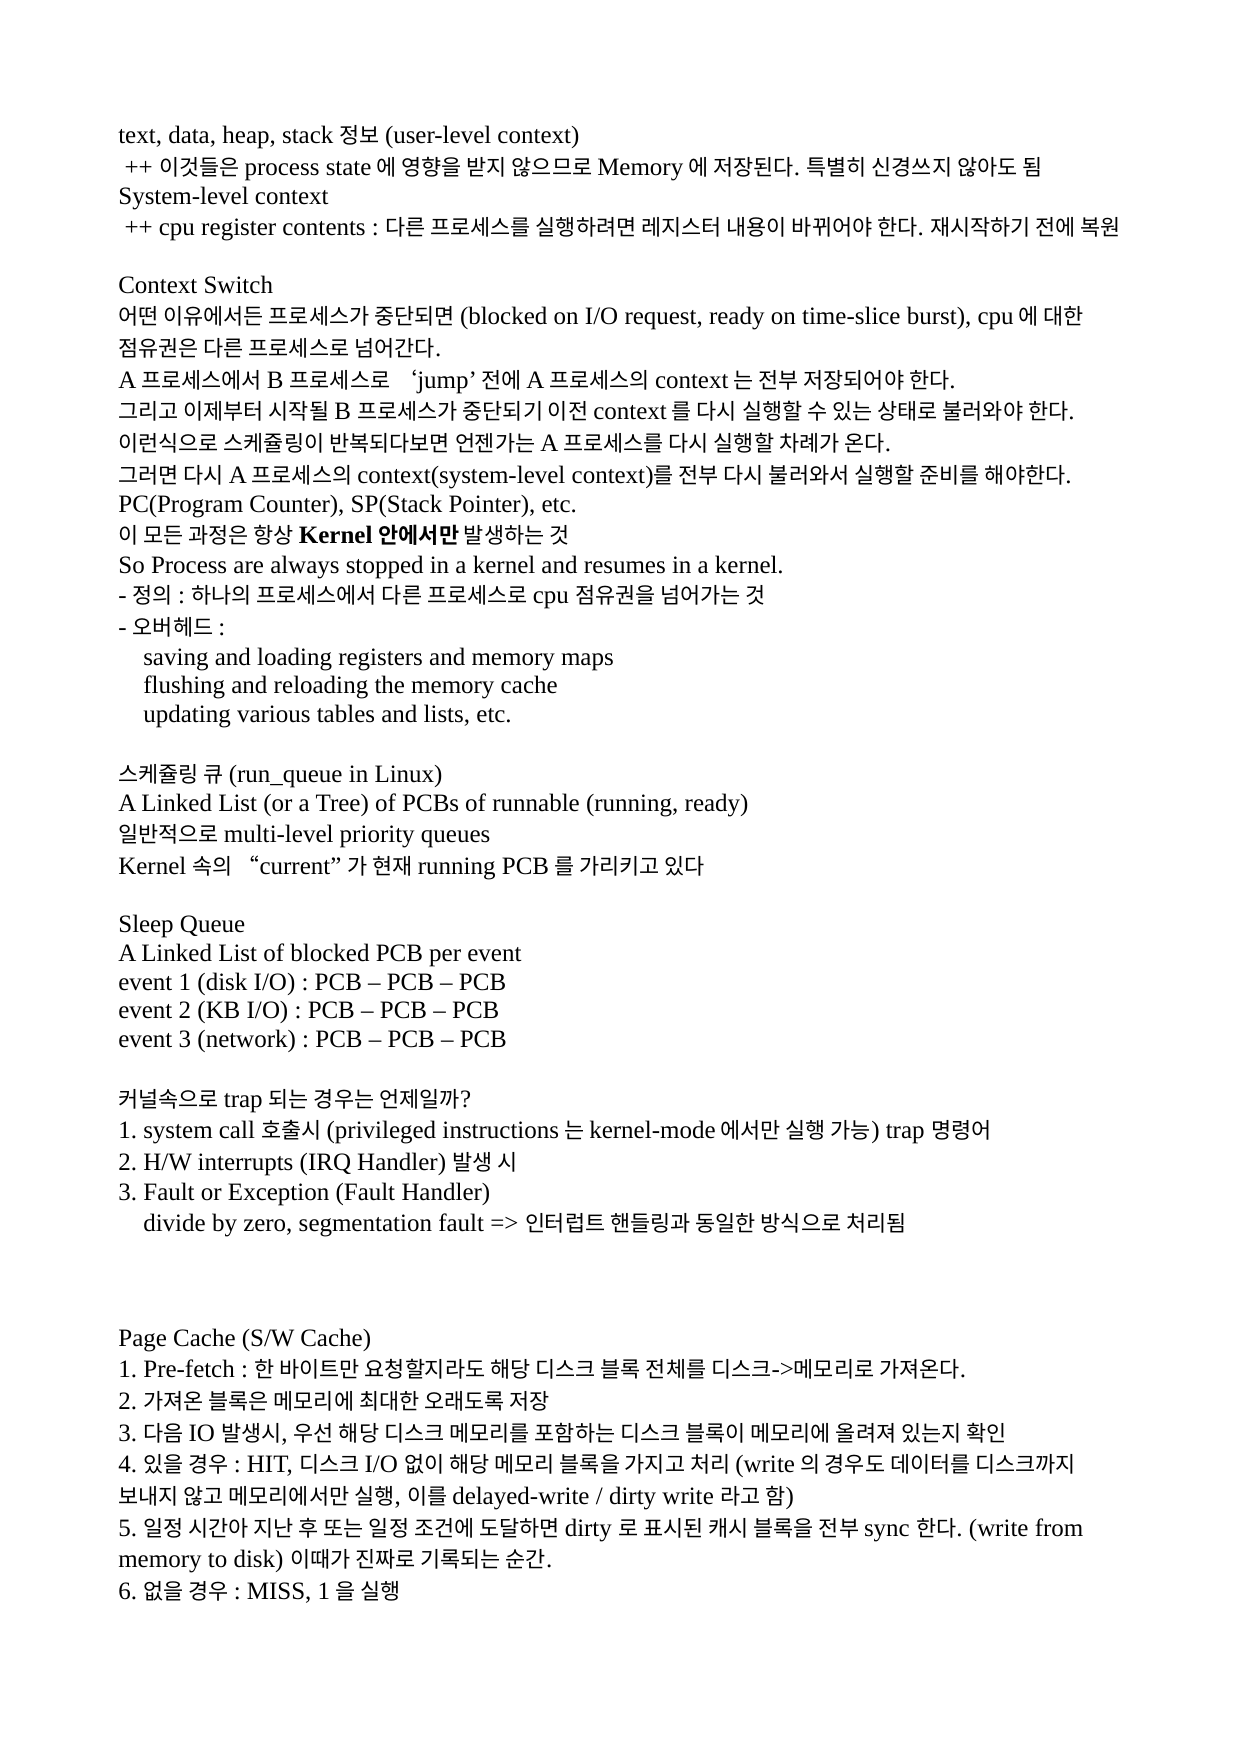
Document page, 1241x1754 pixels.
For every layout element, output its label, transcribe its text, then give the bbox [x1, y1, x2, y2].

text 2. 가져온 블록은 메모리에 최대한 오래도록 저장 [118, 1384, 1122, 1416]
text 이런식으로 스케쥴링이 반복되다보면 언젠가는 A 프로세스를 다시 실행할 차례가 온다. [118, 426, 1122, 458]
text 일반적으로 multi-level priority queues [118, 817, 1122, 849]
text divide by zero, segmentation fault => 인터럽트 핸들링과 동일한 방식으로 처리됨 [118, 1206, 1122, 1237]
text 스케쥴링 큐 (run_queue in Linux) [118, 757, 1122, 788]
text 3. Fault or Exception (Fault Handler) [118, 1177, 1122, 1206]
text PC(Program Counter), SP(Stack Pointer), etc. [118, 489, 1122, 518]
text Context Switch [118, 271, 1122, 299]
text 어떤 이유에서든 프로세스가 중단되면 (blocked on I/O request, ready on time-slice burst), cpu에 대한 점유권은 다른 프로세스로 넘어간다. [118, 299, 1122, 363]
text saving and loading registers and memory maps [118, 642, 1122, 671]
text event 2 (KB I/O) : PCB – PCB – PCB [118, 996, 1122, 1024]
text - 오버헤드 : [118, 610, 1122, 642]
text 5. 일정 시간아 지난 후 또는 일정 조건에 도달하면 dirty 로 표시된 캐시 블록을 전부 sync 한다. (write from memory to disk) 이때가 진짜로 기록되는 순간. [118, 1511, 1122, 1574]
text 1. system call 호출시 (privileged instructions는 kernel-mode에서만 실행 가능) trap 명령어 [118, 1113, 1122, 1145]
text So Process are always stopped in a kernel and resumes in a kernel. [118, 550, 1122, 578]
text 그러면 다시 A 프로세스의 context(system-level context)를 전부 다시 불러와서 실행할 준비를 해야한다. [118, 458, 1122, 489]
text flushing and reloading the memory cache [118, 671, 1122, 699]
text System-level context [118, 181, 1122, 210]
text 4. 있을 경우 : HIT, 디스크 I/O 없이 해당 메모리 블록을 가지고 처리 (write의 경우도 데이터를 디스크까지 보내지 않고 메모리에서만 실행, 이를 delayed-write / dirty write 라고 함) [118, 1447, 1122, 1511]
text Kernel 속의 “current” 가 현재 running PCB를 가리키고 있다 [118, 849, 1122, 881]
text Sleep Queue [118, 909, 1122, 938]
text 커널속으로 trap 되는 경우는 언제일까? [118, 1082, 1122, 1113]
text 3. 다음 IO 발생시, 우선 해당 디스크 메모리를 포함하는 디스크 블록이 메모리에 올려져 있는지 확인 [118, 1416, 1122, 1447]
text 2. H/W interrupts (IRQ Handler) 발생 시 [118, 1145, 1122, 1177]
text updating various tables and lists, etc. [118, 699, 1122, 728]
text event 3 (network) : PCB – PCB – PCB [118, 1024, 1122, 1053]
text 그리고 이제부터 시작될 B 프로세스가 중단되기 이전 context를 다시 실행할 수 있는 상태로 불러와야 한다. [118, 394, 1122, 426]
text event 1 (disk I/O) : PCB – PCB – PCB [118, 967, 1122, 996]
text A 프로세스에서 B 프로세스로 ‘jump’ 전에 A 프로세스의 context는 전부 저장되어야 한다. [118, 363, 1122, 394]
text 이 모든 과정은 항상 Kernel 안에서만 발생하는 것 [118, 518, 1122, 550]
text ++ cpu register contents : 다른 프로세스를 실행하려면 레지스터 내용이 바뀌어야 한다. 재시작하기 전에 복원 [118, 210, 1122, 242]
text text, data, heap, stack 정보 (user-level context) [118, 118, 1122, 150]
text - 정의 : 하나의 프로세스에서 다른 프로세스로 cpu 점유권을 넘어가는 것 [118, 578, 1122, 610]
text 1. Pre-fetch : 한 바이트만 요청할지라도 해당 디스크 블록 전체를 디스크->메모리로 가져온다. [118, 1352, 1122, 1384]
text A Linked List of blocked PCB per event [118, 938, 1122, 967]
text Page Cache (S/W Cache) [118, 1323, 1122, 1352]
text 6. 없을 경우 : MISS, 1을 실행 [118, 1574, 1122, 1606]
text ++ 이것들은 process state에 영향을 받지 않으므로 Memory에 저장된다. 특별히 신경쓰지 않아도 됨 [118, 150, 1122, 181]
text A Linked List (or a Tree) of PCBs of runnable (running, ready) [118, 788, 1122, 817]
